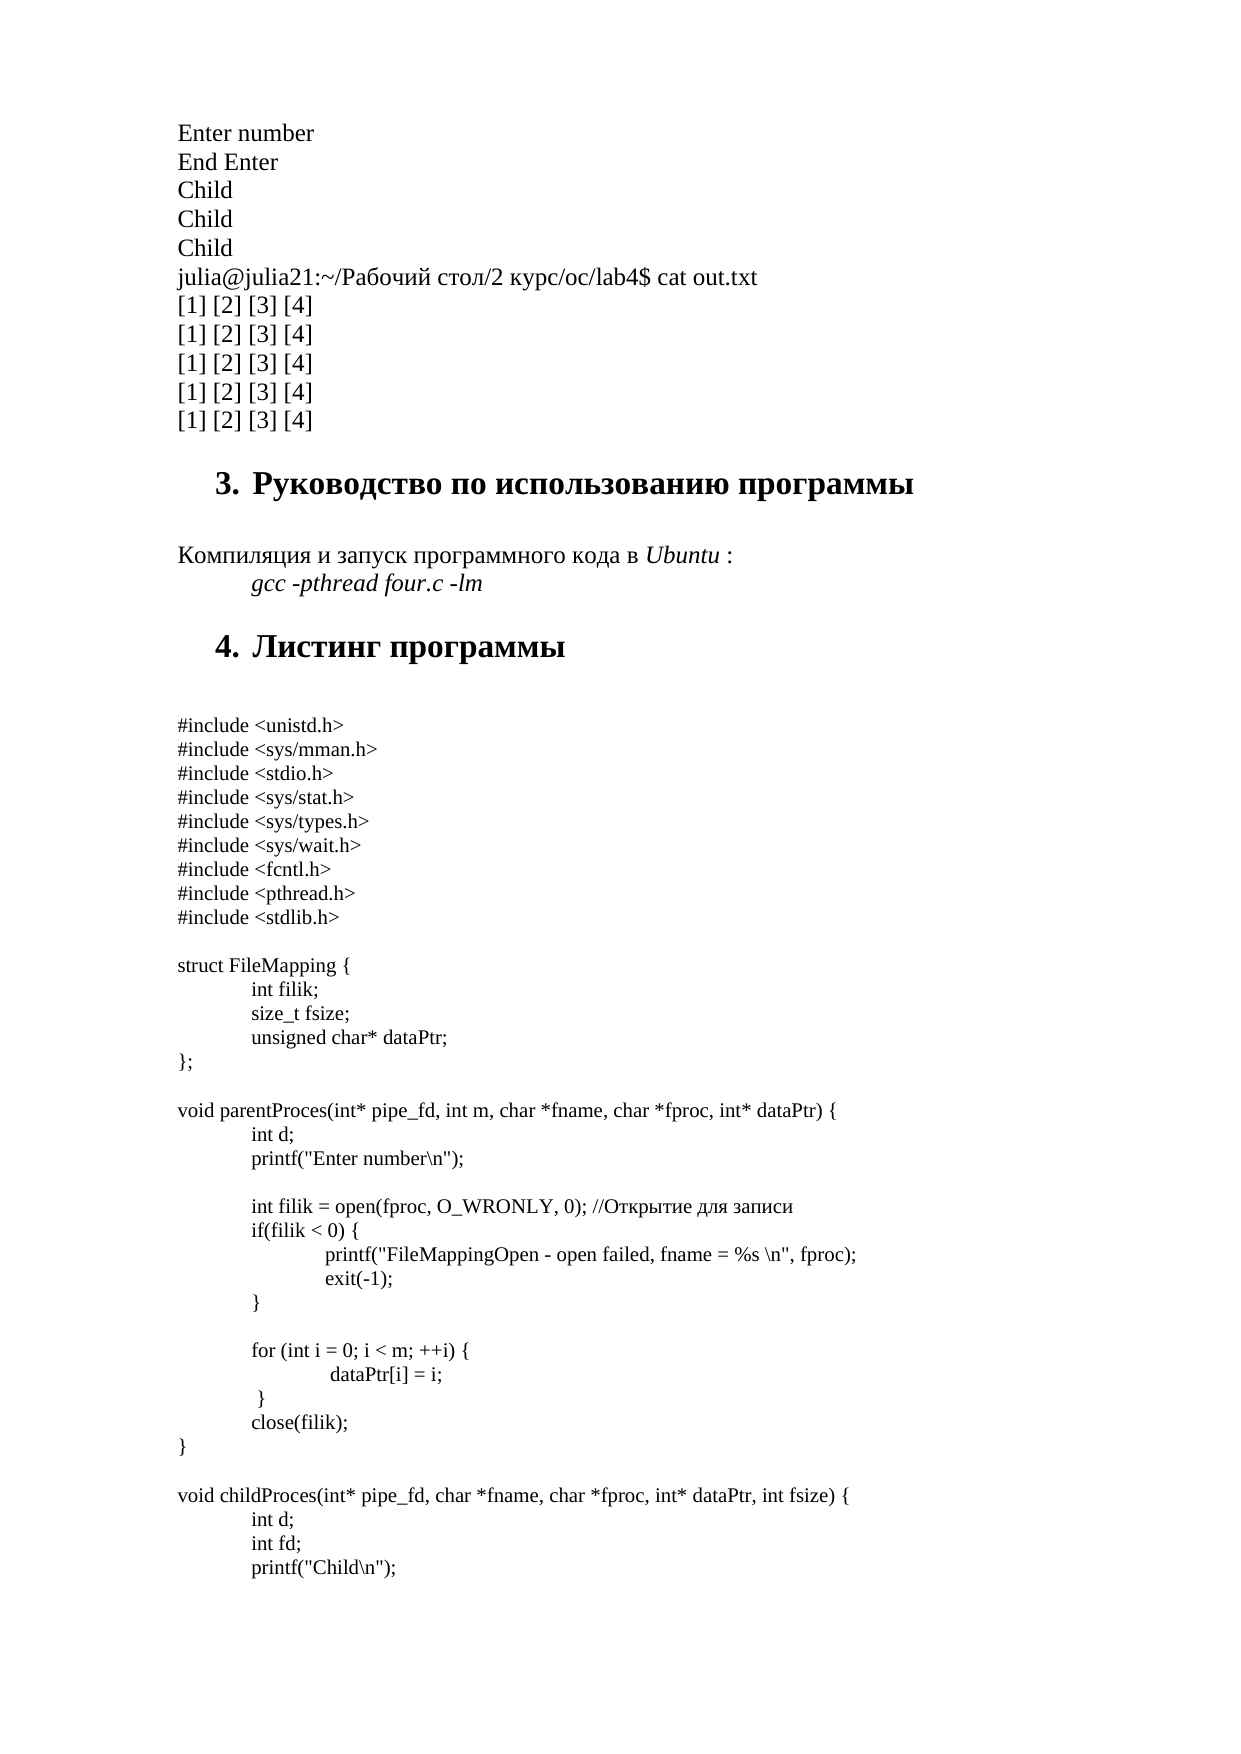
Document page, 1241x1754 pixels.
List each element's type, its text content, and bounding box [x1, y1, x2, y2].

text #include <sys/wait.h> [177, 833, 1152, 857]
text if(filik < 0) { [177, 1218, 1152, 1242]
text Child [177, 176, 1152, 204]
text #include <unistd.h> [177, 712, 1152, 737]
text [1] [2] [3] [4] [177, 377, 1152, 406]
text int d; [177, 1507, 1152, 1531]
text julia@julia21:~/Рабочий стол/2 курс/ос/lab4$ cat out.txt [177, 262, 1152, 291]
text } [177, 1290, 1152, 1314]
text #include <stdlib.h> [177, 905, 1152, 929]
text close(filik); [177, 1410, 1152, 1434]
text printf("FileMappingOpen - open failed, fname = %s \n", fproc); [177, 1242, 1152, 1266]
text int d; [177, 1122, 1152, 1146]
text int filik = open(fproc, O_WRONLY, 0); //Открытие для записи [177, 1194, 1152, 1218]
text #include <fcntl.h> [177, 857, 1152, 881]
text [1] [2] [3] [4] [177, 348, 1152, 377]
text printf("Child\n"); [177, 1555, 1152, 1579]
text }; [177, 1049, 1152, 1073]
text #include <stdio.h> [177, 761, 1152, 785]
text Child [177, 233, 1152, 262]
text void parentProces(int* pipe_fd, int m, char *fname, char *fproc, int* dataPtr) { [177, 1097, 1152, 1122]
text } [177, 1386, 1152, 1410]
text struct FileMapping { [177, 953, 1152, 977]
text size_t fsize; [177, 1001, 1152, 1025]
text Компиляция и запуск программного кода в Ubuntu : [177, 540, 1152, 568]
text } [177, 1434, 1152, 1458]
text [1] [2] [3] [4] [177, 406, 1152, 434]
text exit(-1); [177, 1266, 1152, 1290]
text int filik; [177, 977, 1152, 1001]
text #include <sys/mman.h> [177, 737, 1152, 761]
text unsigned char* dataPtr; [177, 1025, 1152, 1049]
text [1] [2] [3] [4] [177, 291, 1152, 319]
text Child [177, 204, 1152, 233]
text void childProces(int* pipe_fd, char *fname, char *fproc, int* dataPtr, int fsize) { [177, 1482, 1152, 1507]
text [1] [2] [3] [4] [177, 319, 1152, 348]
text for (int i = 0; i < m; ++i) { [177, 1338, 1152, 1362]
text printf("Enter number\n"); [177, 1146, 1152, 1170]
list Руководство по использованию программы [215, 463, 1152, 501]
text Enter number [177, 118, 1152, 147]
text dataPtr[i] = i; [177, 1362, 1152, 1386]
text End Enter [177, 147, 1152, 176]
list Листинг программы [215, 626, 1152, 664]
text gcc -pthread four.c -lm [177, 568, 1152, 597]
text #include <sys/stat.h> [177, 785, 1152, 809]
text #include <sys/types.h> [177, 809, 1152, 833]
text #include <pthread.h> [177, 881, 1152, 905]
text int fd; [177, 1531, 1152, 1555]
